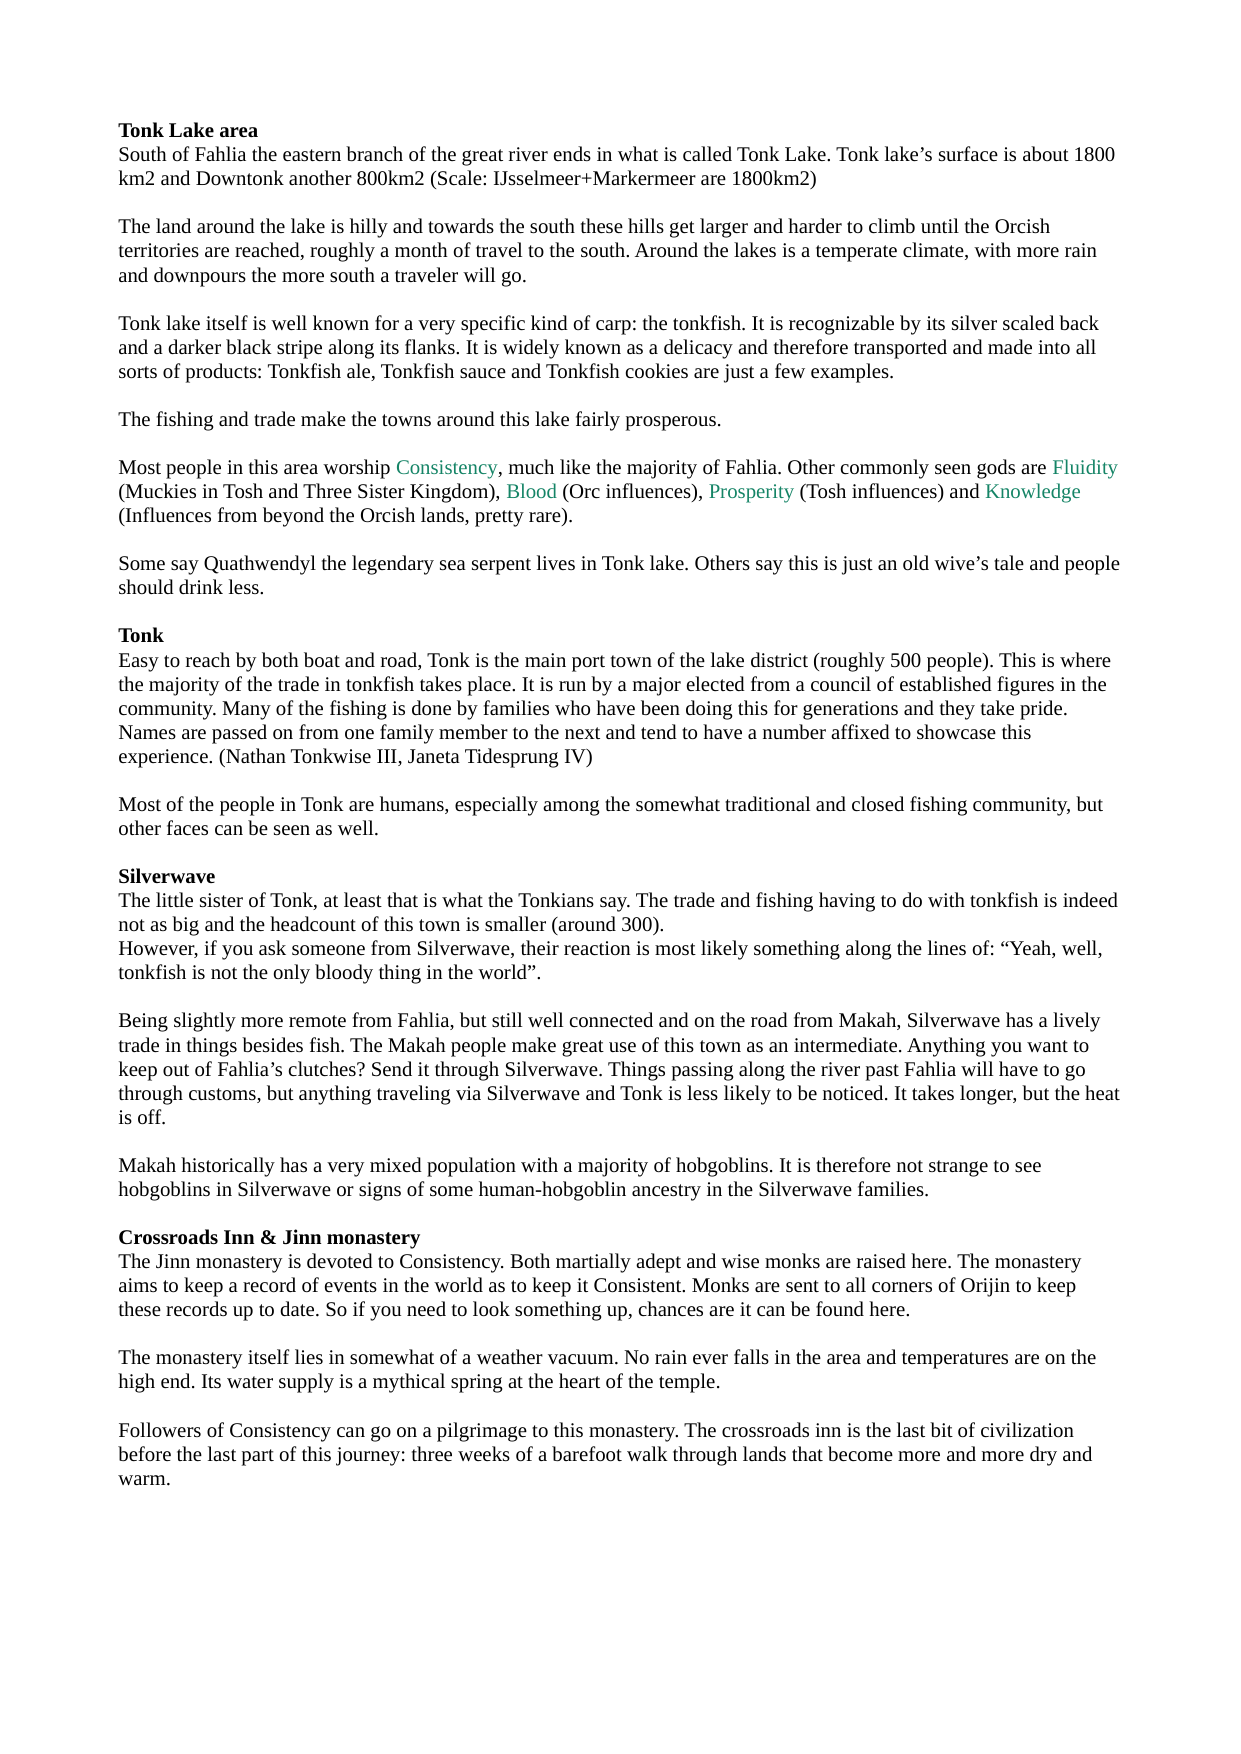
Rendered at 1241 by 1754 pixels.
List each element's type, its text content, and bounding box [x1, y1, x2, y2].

text The fishing and trade make the towns around this lake fairly prosperous. [118, 407, 1122, 431]
text Some say Quathwendyl the legendary sea serpent lives in Tonk lake. Others say this is just an old wive’s tale and people should drink less. [118, 551, 1122, 599]
text Silverwave [118, 864, 1122, 888]
text Tonk lake itself is well known for a very specific kind of carp: the tonkfish. It is recognizable by its silver scaled back and a darker black stripe along its flanks. It is widely known as a delicacy and therefore transported and made into all sorts of products: Tonkfish ale, Tonkfish sauce and Tonkfish cookies are just a few examples. [118, 311, 1122, 383]
text Tonk [118, 599, 1122, 647]
text The land around the lake is hilly and towards the south these hills get larger and harder to climb until the Orcish territories are reached, roughly a month of travel to the south. Around the lakes is a temperate climate, with more rain and downpours the more south a traveler will go. [118, 214, 1122, 287]
text Most people in this area worship Consistency, much like the majority of Fahlia. Other commonly seen gods are Fluidity (Muckies in Tosh and Three Sister Kingdom), Blood (Orc influences), Prosperity (Tosh influences) and Knowledge (Influences from beyond the Orcish lands, pretty rare). [118, 455, 1122, 527]
text The little sister of Tonk, at least that is what the Tonkians say. The trade and fishing having to do with tonkfish is indeed not as big and the headcount of this town is smaller (around 300). However, if you ask someone from Silverwave, their reaction is most likely something along the lines of: “Yeah, well, tonkfish is not the only bloody thing in the world”. [118, 888, 1122, 984]
text Being slightly more remote from Fahlia, but still well connected and on the road from Makah, Silverwave has a lively trade in things besides fish. The Makah people make great use of this town as an intermediate. Anything you want to keep out of Fahlia’s clutches? Send it through Silverwave. Things passing along the river past Fahlia will have to go through customs, but anything traveling via Silverwave and Tonk is less likely to be noticed. It takes longer, but the heat is off. Makah historically has a very mixed population with a majority of hobgoblins. It is therefore not strange to see hobgoblins in Silverwave or signs of some human-hobgoblin ancestry in the Silverwave families. [118, 1008, 1122, 1201]
text Crossroads Inn & Jinn monastery The Jinn monastery is devoted to Consistency. Both martially adept and wise monks are raised here. The monastery aims to keep a record of events in the world as to keep it Consistent. Monks are sent to all corners of Orijin to keep these records up to date. So if you need to look something up, chances are it can be found here. The monastery itself lies in somewhat of a weather vacuum. No rain ever falls in the area and temperatures are on the high end. Its water supply is a mythical spring at the heart of the temple. Followers of Consistency can go on a pilgrimage to this monastery. The crossroads inn is the last bit of civilization before the last part of this journey: three weeks of a barefoot walk through lands that become more and more dry and warm. [118, 1225, 1122, 1514]
text South of Fahlia the eastern branch of the great river ends in what is called Tonk Lake. Tonk lake’s surface is about 1800 km2 and Downtonk another 800km2 (Scale: IJsselmeer+Markermeer are 1800km2) [118, 142, 1122, 190]
text Easy to reach by both boat and road, Tonk is the main port town of the lake district (roughly 500 people). This is where the majority of the trade in tonkfish takes place. It is run by a major elected from a council of established figures in the community. Many of the fishing is done by families who have been doing this for generations and they take pride. Names are passed on from one family member to the next and tend to have a number affixed to showcase this experience. (Nathan Tonkwise III, Janeta Tidesprung IV) Most of the people in Tonk are humans, especially among the somewhat traditional and closed fishing community, but other faces can be seen as well. [118, 647, 1122, 840]
text Tonk Lake area [118, 118, 1122, 142]
